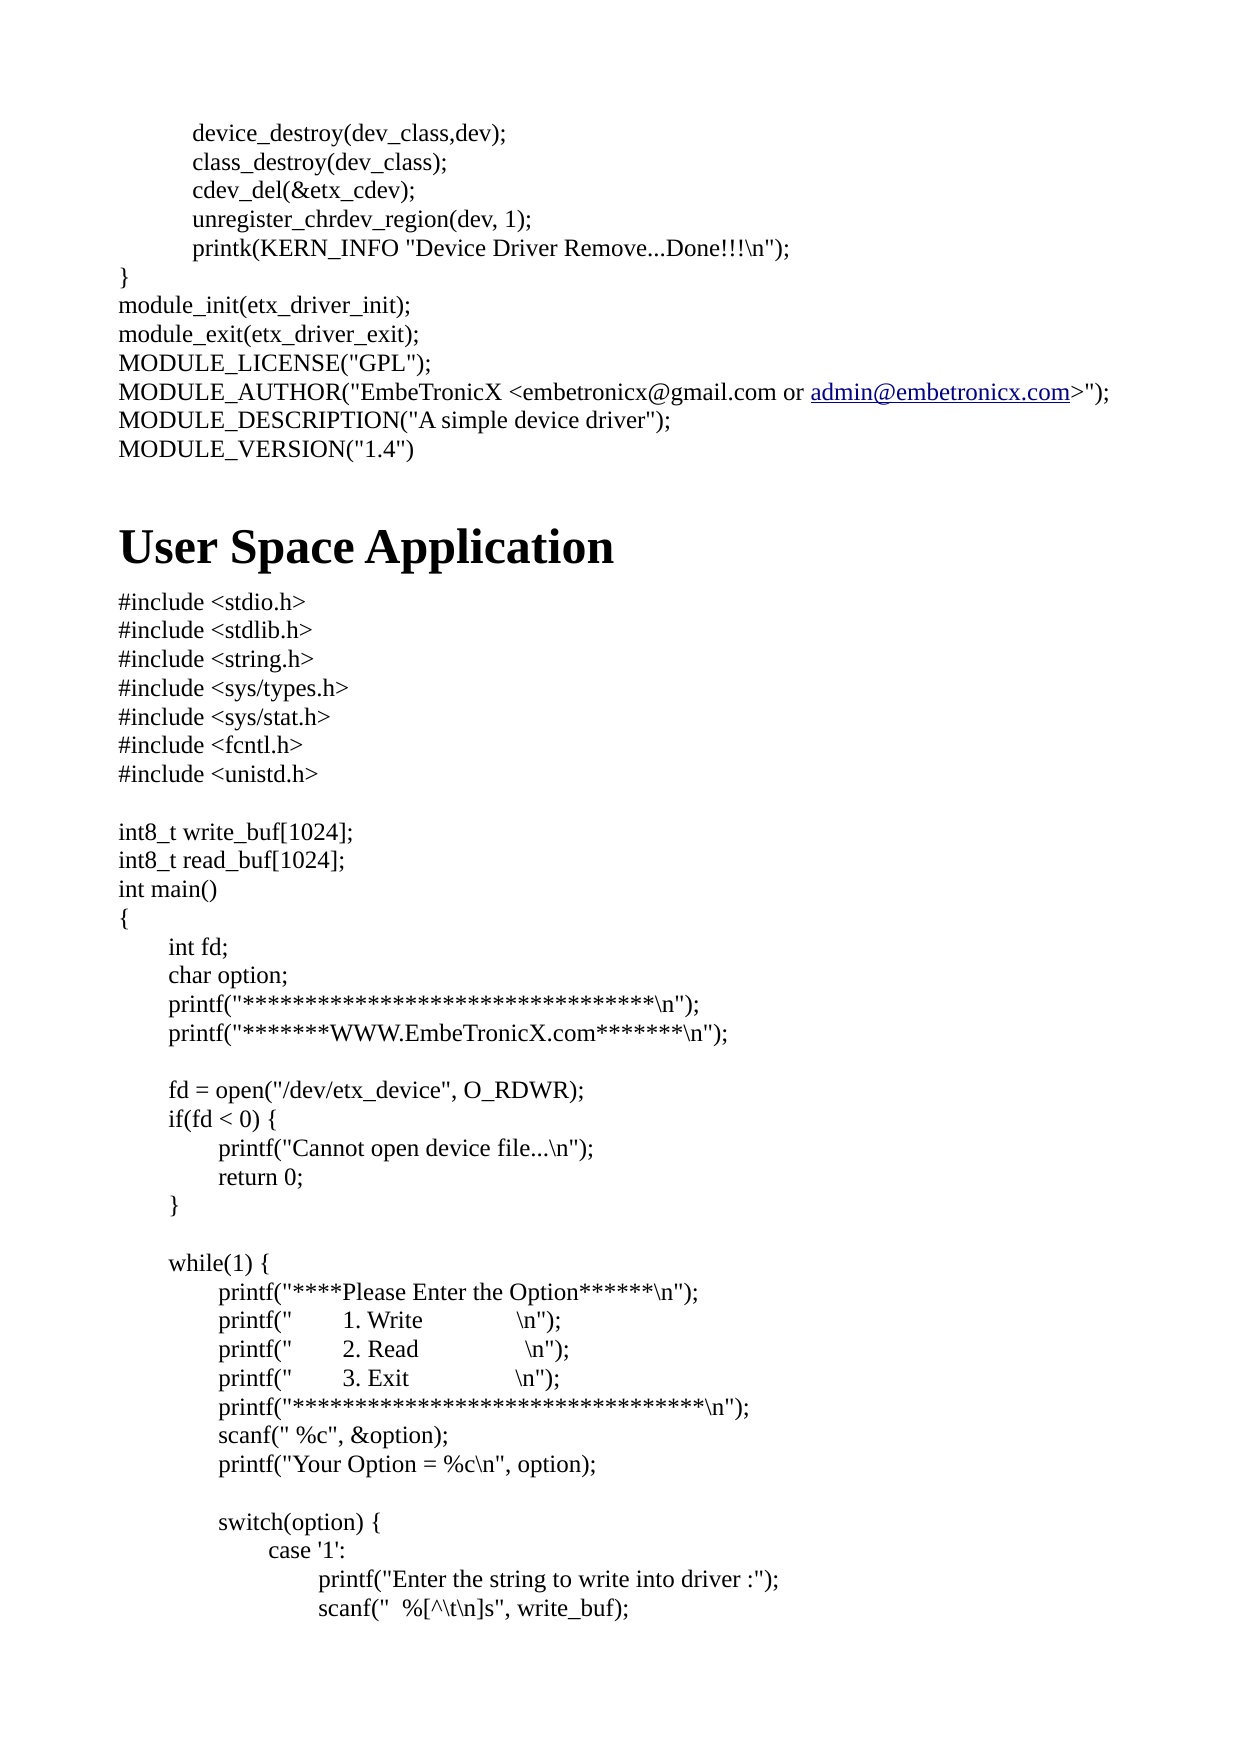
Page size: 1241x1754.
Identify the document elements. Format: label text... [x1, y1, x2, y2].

text int8_t write_buf[1024]; [118, 817, 1122, 846]
text printf("*********************************\n"); [118, 1392, 1122, 1421]
text cdev_del(&etx_cdev); [118, 176, 1122, 204]
text printf("*******WWW.EmbeTronicX.com*******\n"); [118, 1018, 1122, 1047]
text printf("Enter the string to write into driver :"); [118, 1564, 1122, 1593]
text printf("****Please Enter the Option******\n"); [118, 1277, 1122, 1306]
text #include <sys/stat.h> [118, 702, 1122, 731]
text printk(KERN_INFO "Device Driver Remove...Done!!!\n"); [118, 233, 1122, 262]
text #include <unistd.h> [118, 759, 1122, 788]
text } [118, 1191, 1122, 1219]
text switch(option) { [118, 1507, 1122, 1536]
text printf(" 2. Read \n"); [118, 1334, 1122, 1363]
text printf(" 3. Exit \n"); [118, 1363, 1122, 1392]
text printf("*********************************\n"); [118, 989, 1122, 1018]
text MODULE_DESCRIPTION("A simple device driver"); [118, 406, 1122, 434]
text int8_t read_buf[1024]; [118, 846, 1122, 874]
subtitle User Space Application [118, 517, 1122, 574]
text { [118, 903, 1122, 932]
text #include <stdio.h> [118, 587, 1122, 616]
text class_destroy(dev_class); [118, 147, 1122, 176]
text scanf(" %[^\t\n]s", write_buf); [118, 1593, 1122, 1622]
text printf("Your Option = %c\n", option); [118, 1449, 1122, 1478]
text unregister_chrdev_region(dev, 1); [118, 204, 1122, 233]
text #include <string.h> [118, 644, 1122, 673]
text return 0; [118, 1162, 1122, 1191]
text } [118, 262, 1122, 291]
text int main() [118, 874, 1122, 903]
text MODULE_LICENSE("GPL"); [118, 348, 1122, 377]
text case '1': [118, 1536, 1122, 1564]
text module_init(etx_driver_init); [118, 291, 1122, 319]
text char option; [118, 961, 1122, 989]
text if(fd < 0) { [118, 1104, 1122, 1133]
text #include <sys/types.h> [118, 673, 1122, 702]
text int fd; [118, 932, 1122, 961]
text printf("Cannot open device file...\n"); [118, 1133, 1122, 1162]
text scanf(" %c", &option); [118, 1421, 1122, 1449]
text while(1) { [118, 1248, 1122, 1277]
text #include <stdlib.h> [118, 616, 1122, 644]
text fd = open("/dev/etx_device", O_RDWR); [118, 1076, 1122, 1104]
text MODULE_VERSION("1.4") [118, 434, 1122, 463]
text module_exit(etx_driver_exit); [118, 319, 1122, 348]
text device_destroy(dev_class,dev); [118, 118, 1122, 147]
text printf(" 1. Write \n"); [118, 1306, 1122, 1334]
text #include <fcntl.h> [118, 731, 1122, 759]
text MODULE_AUTHOR("EmbeTronicX <embetronicx@gmail.com or admin@embetronicx.com>"); [118, 377, 1122, 406]
